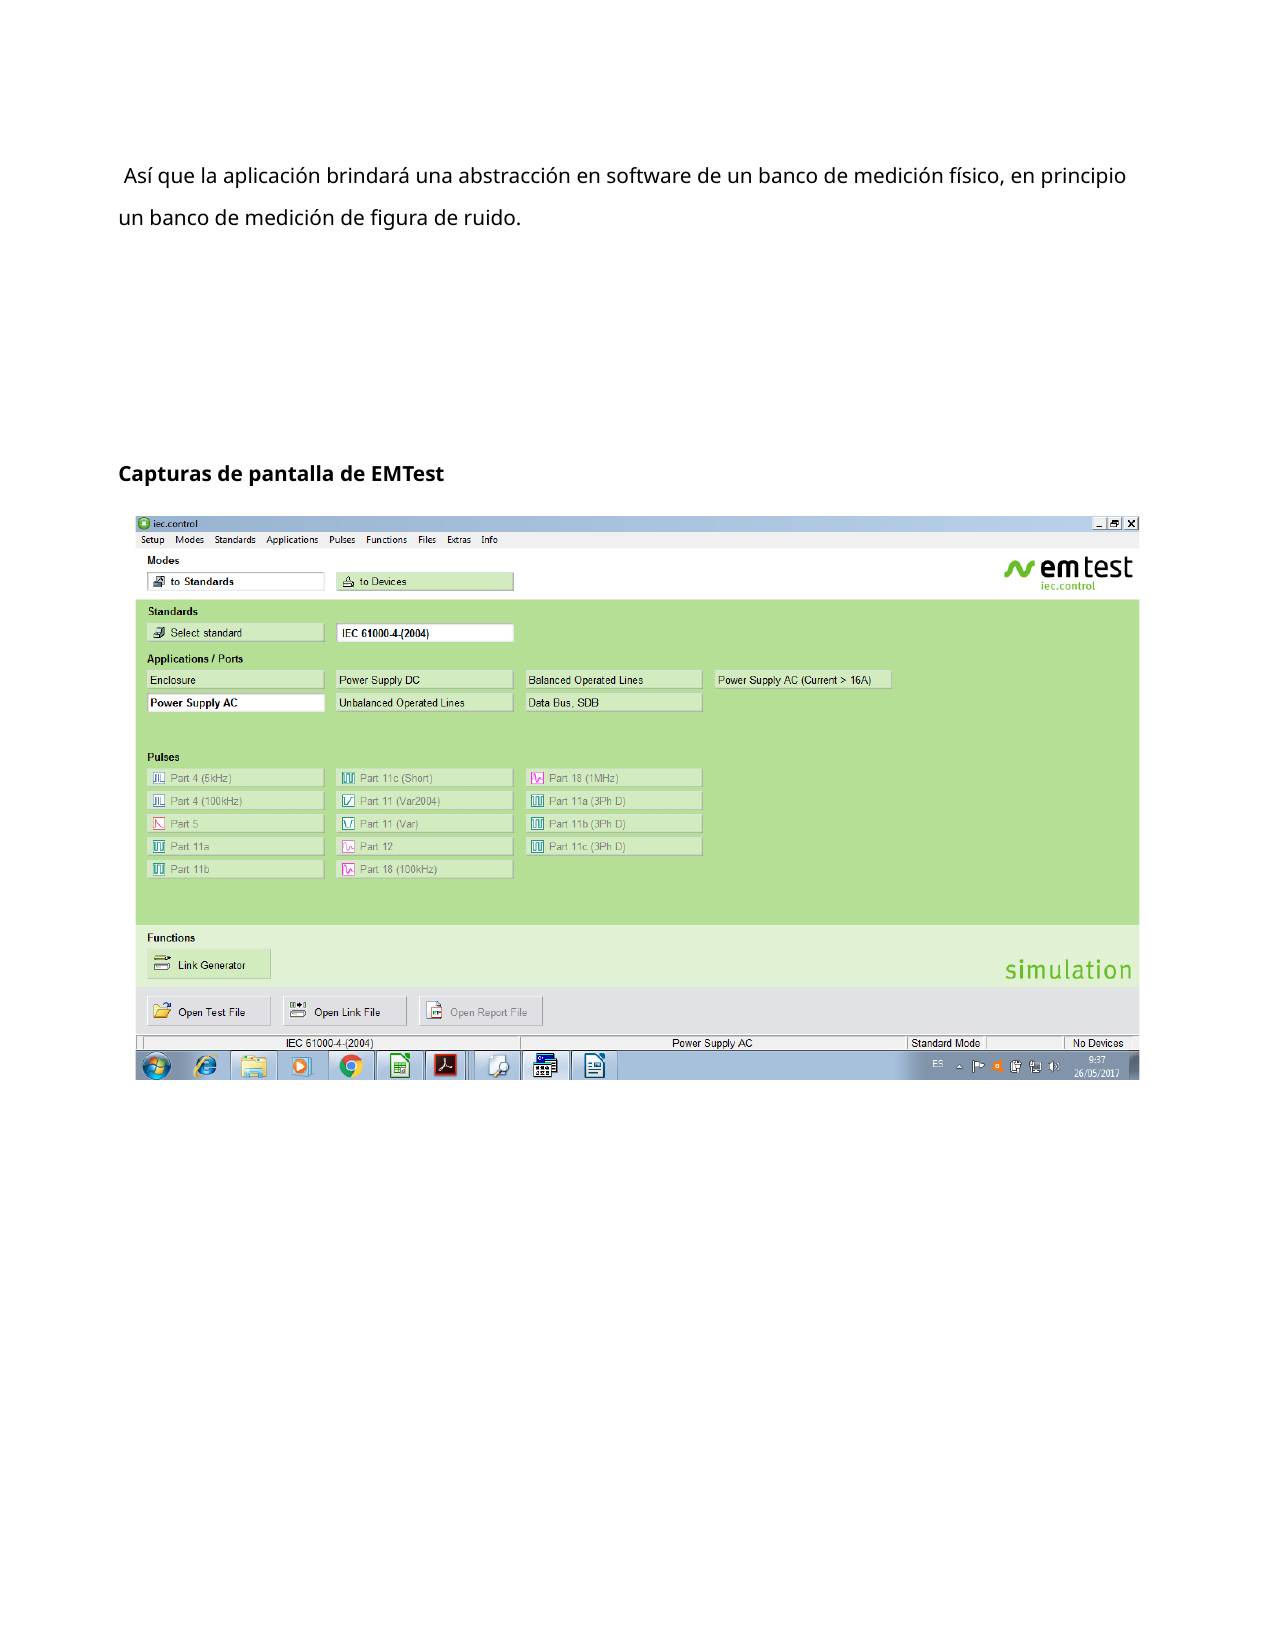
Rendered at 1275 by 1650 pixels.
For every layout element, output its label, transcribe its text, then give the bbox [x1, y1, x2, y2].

text Así que la aplicación brindará una abstracción en software de un banco de medición físico, en principio un banco de medición de figura de ruido. [118, 161, 1157, 232]
picture [135, 516, 1140, 1080]
text Capturas de pantalla de EMTest [118, 459, 1157, 487]
